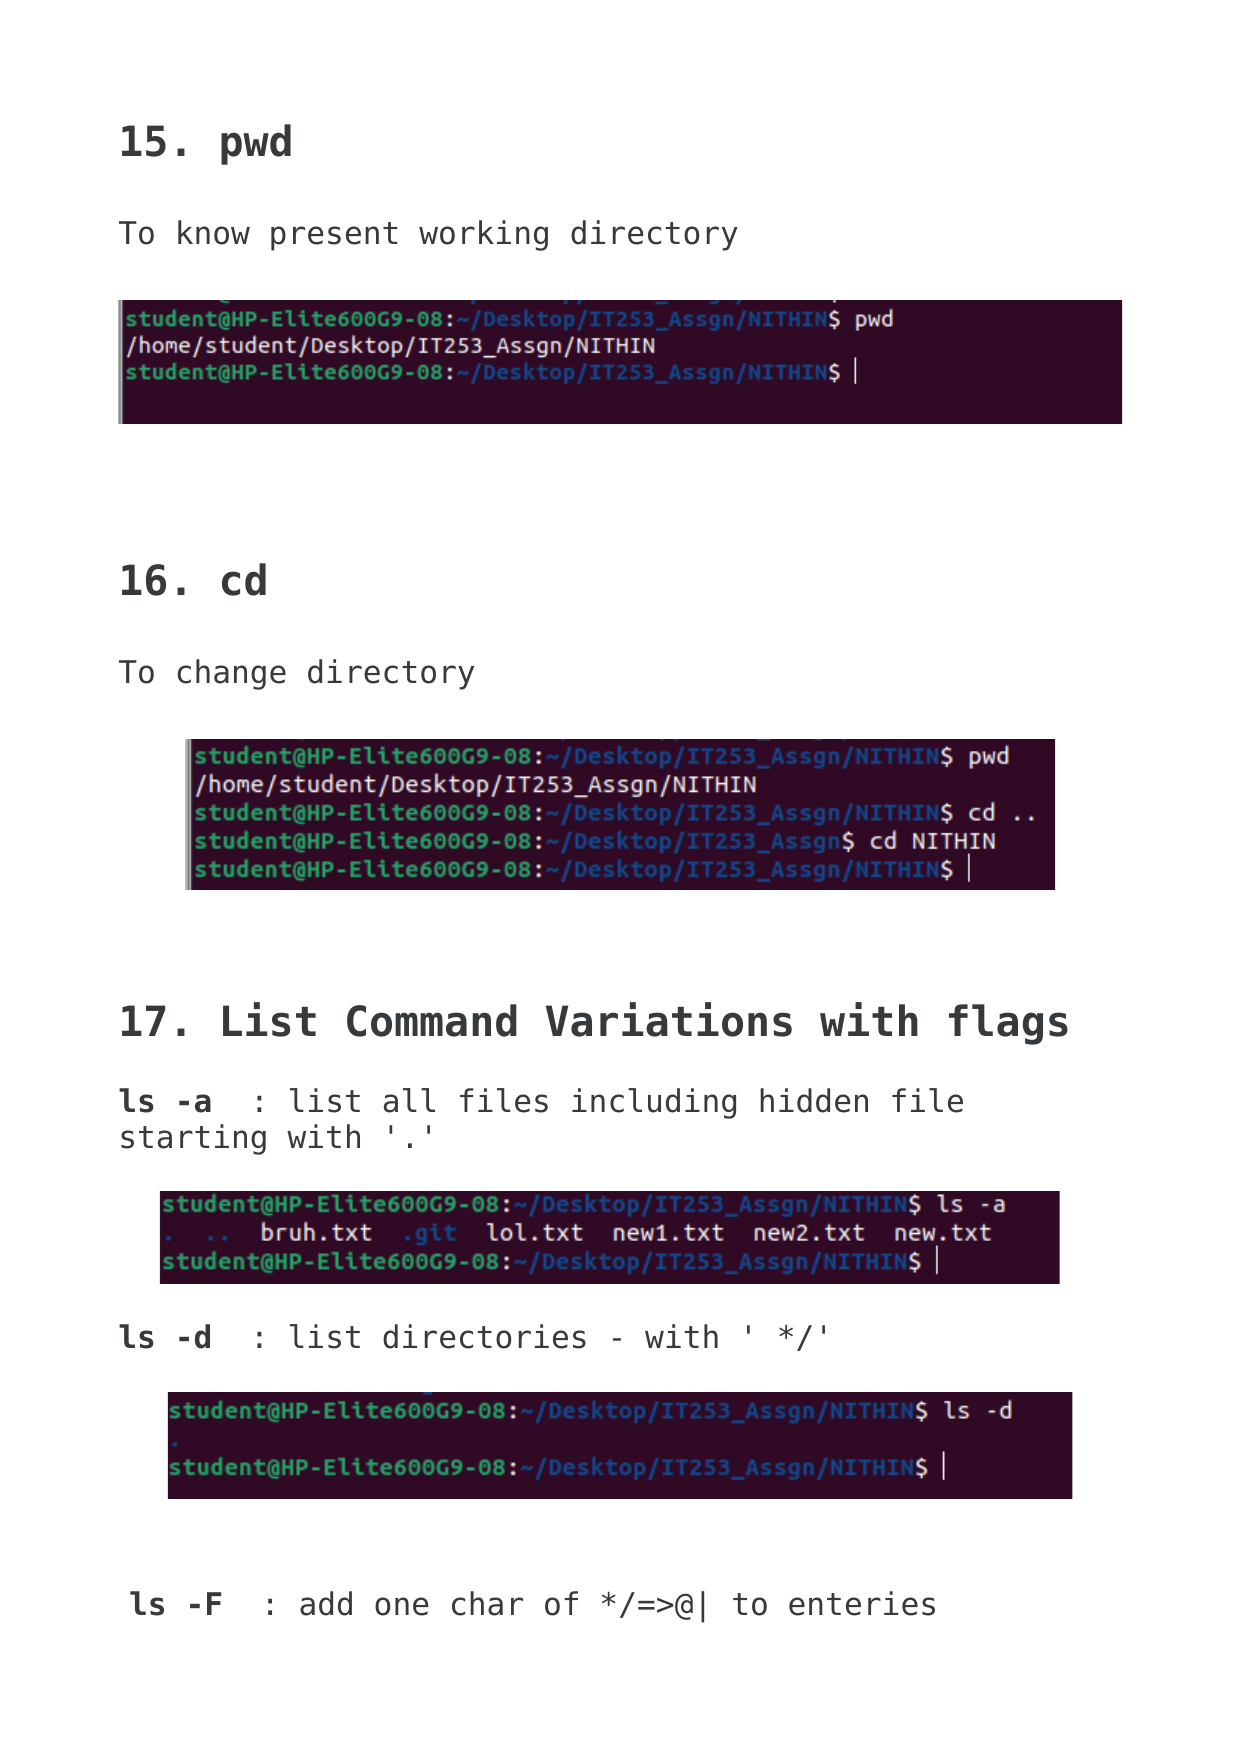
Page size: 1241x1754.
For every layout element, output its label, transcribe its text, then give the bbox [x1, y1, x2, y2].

text ls -a : list all files including hidden file starting with '.' [118, 1083, 1122, 1156]
picture [159, 1191, 1060, 1284]
text 17. List Command Variations with flags [118, 998, 1122, 1047]
text ls -d : list directories - with ' */' [118, 1319, 1122, 1356]
picture [167, 1392, 1073, 1499]
text 15. pwd [118, 118, 1122, 167]
picture [185, 739, 1056, 890]
text To change directory [118, 654, 1122, 691]
picture [118, 300, 1123, 424]
text To know present working directory [118, 215, 1122, 252]
text 16. cd [118, 557, 1122, 606]
text ls -F : add one char of */=>@| to enteries [118, 1571, 1122, 1628]
